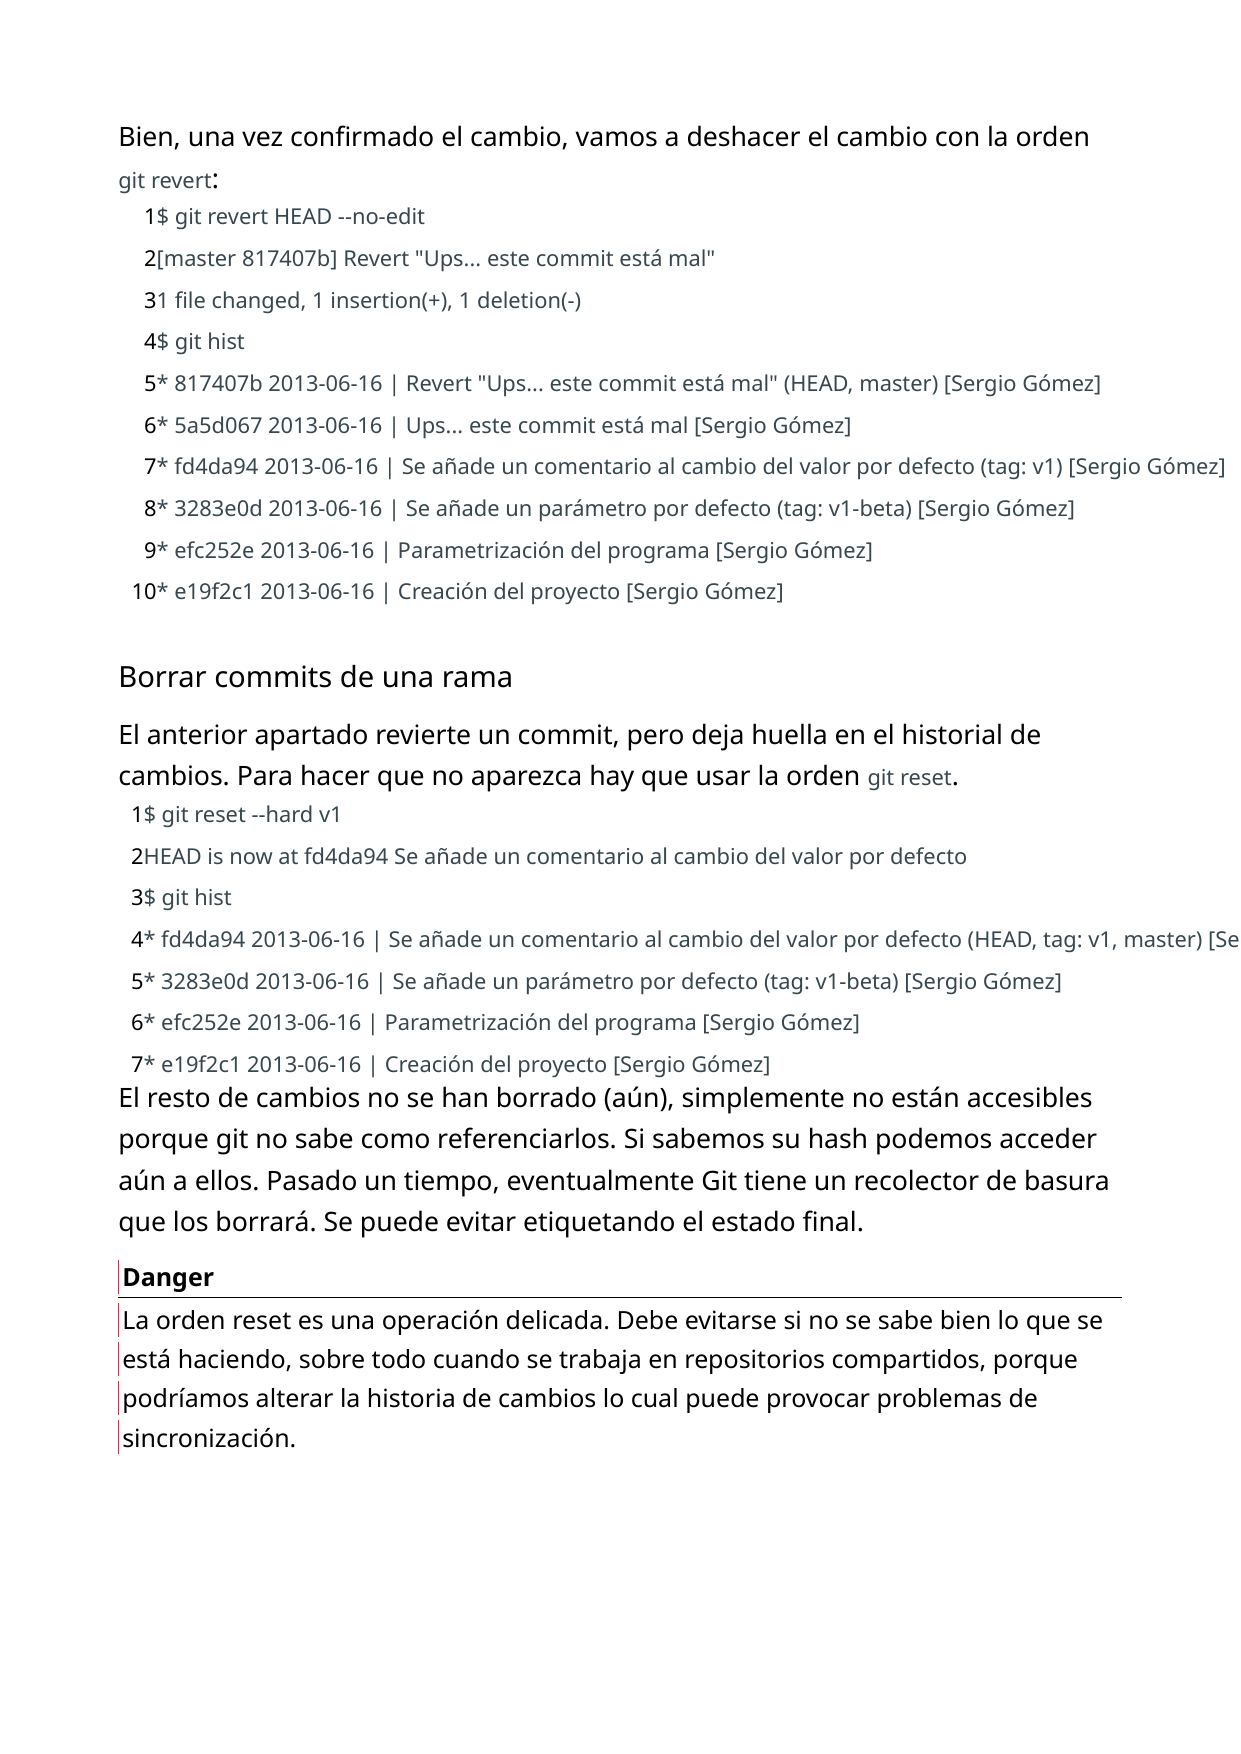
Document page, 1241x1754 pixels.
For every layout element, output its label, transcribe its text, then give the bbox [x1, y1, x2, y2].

table_header $ git reset --hard v1 HEAD is now at fd4da94 Se añade un comentario al cambio del valor por defecto $ git hist * fd4da94 2013-06-16 | Se añade un comentario al cambio del valor por defecto (HEAD, tag: v1, master) [Sergio Góme * 3283e0d 2013-06-16 | Se añade un parámetro por defecto (tag: v1-beta) [Sergio Gómez] * efc252e 2013-06-16 | Parametrización del programa [Sergio Gómez] * e19f2c1 2013-06-16 | Creación del proyecto [Sergio Gómez] [143, 799, 1240, 1079]
text La orden reset es una operación delicada. Debe evitarse si no se sabe bien lo que se está haciendo, sobre todo cuando se trabaja en repositorios compartidos, porque podríamos alterar la historia de cambios lo cual puede provocar problemas de sincronización. [118, 1303, 1122, 1454]
text Bien, una vez confirmado el cambio, vamos a deshacer el cambio con la orden git revert: [118, 118, 1122, 196]
text El resto de cambios no se han borrado (aún), simplemente no están accesibles porque git no sabe como referenciarlos. Si sabemos su hash podemos acceder aún a ellos. Pasado un tiempo, eventualmente Git tiene un recolector de basura que los borrará. Se puede evitar etiquetando el estado final. [118, 1079, 1122, 1239]
table_header 1 2 3 4 5 6 7 [118, 799, 143, 1079]
table_header $ git revert HEAD --no-edit [master 817407b] Revert "Ups... este commit está mal" 1 file changed, 1 insertion(+), 1 deletion(-) $ git hist * 817407b 2013-06-16 | Revert "Ups... este commit está mal" (HEAD, master) [Sergio Gómez] * 5a5d067 2013-06-16 | Ups... este commit está mal [Sergio Gómez] * fd4da94 2013-06-16 | Se añade un comentario al cambio del valor por defecto (tag: v1) [Sergio Gómez] * 3283e0d 2013-06-16 | Se añade un parámetro por defecto (tag: v1-beta) [Sergio Gómez] * efc252e 2013-06-16 | Parametrización del programa [Sergio Gómez] * e19f2c1 2013-06-16 | Creación del proyecto [Sergio Gómez] [156, 201, 1240, 606]
table_header 1 2 3 4 5 6 7 8 9 10 [118, 201, 156, 606]
text El anterior apartado revierte un commit, pero deja huella en el historial de cambios. Para hacer que no aparezca hay que usar la orden git reset. [118, 716, 1122, 793]
text Danger [118, 1259, 1122, 1297]
subtitle Borrar commits de una rama [118, 656, 1122, 696]
